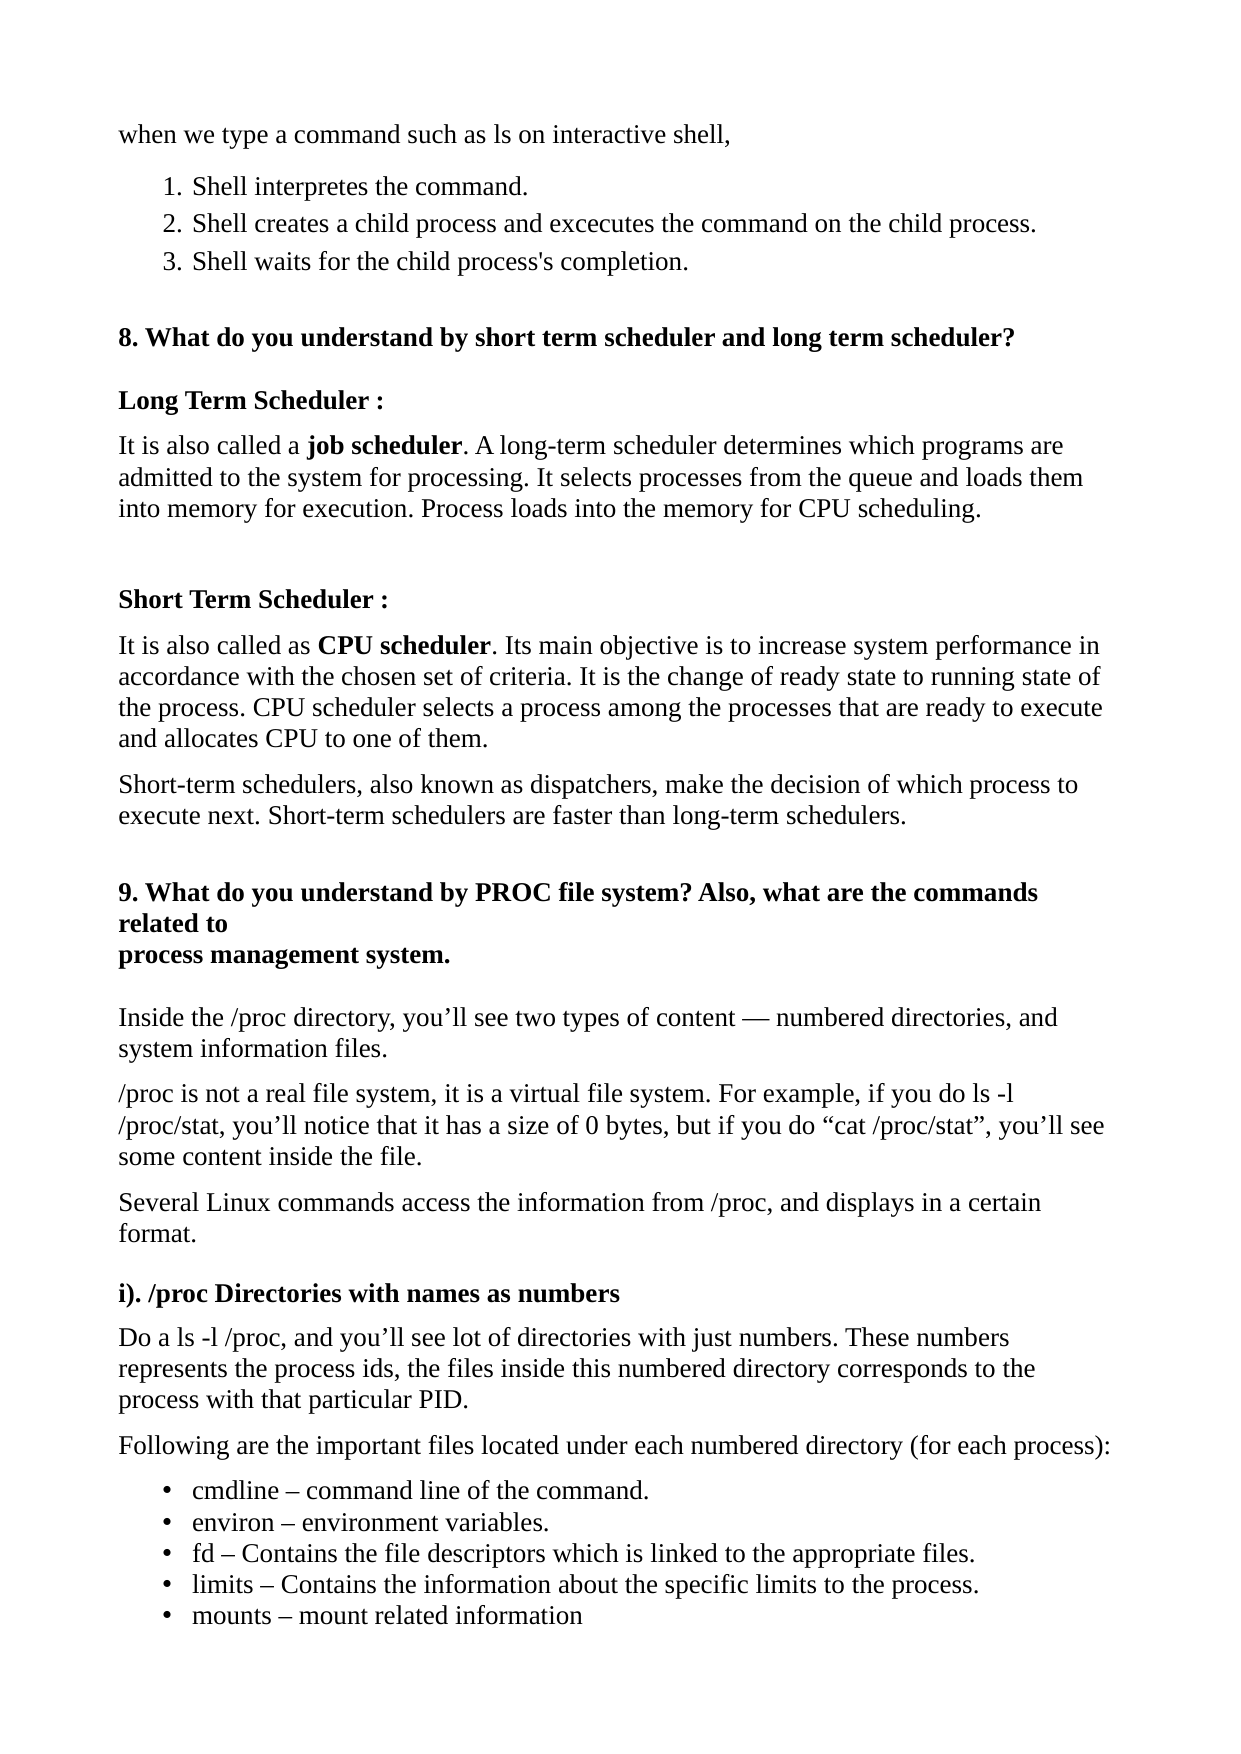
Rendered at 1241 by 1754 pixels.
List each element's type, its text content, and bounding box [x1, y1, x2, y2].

text 8. What do you understand by short term scheduler and long term scheduler? [118, 321, 1122, 353]
list Shell interpretes the command. [162, 170, 1122, 201]
text Long Term Scheduler : [118, 384, 1122, 415]
list Shell creates a child process and excecutes the command on the child process. [162, 207, 1122, 238]
text /proc is not a real file system, it is a virtual file system. For example, if you do ls -l /proc/stat, you’ll notice that it has a size of 0 bytes, but if you do “cat /proc/stat”, you’ll see some content inside the file. [118, 1078, 1122, 1171]
text Short Term Scheduler : [118, 583, 1122, 614]
text Do a ls -l /proc, and you’ll see lot of directories with just numbers. These numbers represents the process ids, the files inside this numbered directory corresponds to the process with that particular PID. [118, 1321, 1122, 1414]
subtitle i). /proc Directories with names as numbers [118, 1277, 1122, 1308]
text Several Linux commands access the information from /proc, and displays in a certain format. [118, 1186, 1122, 1248]
text Short-term schedulers, also known as dispatchers, make the decision of which process to execute next. Short-term schedulers are faster than long-term schedulers. [118, 768, 1122, 830]
list cmdline – command line of the command. [162, 1474, 1122, 1506]
text process management system. [118, 938, 1122, 969]
list limits – Contains the information about the specific limits to the process. [162, 1568, 1122, 1599]
text It is also called as CPU scheduler. Its main objective is to increase system performance in accordance with the chosen set of criteria. It is the change of ready state to running state of the process. CPU scheduler selects a process among the processes that are ready to execute and allocates CPU to one of them. [118, 629, 1122, 753]
text when we type a command such as ls on interactive shell, [118, 118, 1122, 149]
list fd – Contains the file descriptors which is linked to the appropriate files. [162, 1537, 1122, 1568]
list mounts – mount related information [162, 1599, 1122, 1631]
list Shell waits for the child process's completion. [162, 244, 1122, 276]
text It is also called a job scheduler. A long-term scheduler determines which programs are admitted to the system for processing. It selects processes from the queue and loads them into memory for execution. Process loads into the memory for CPU scheduling. [118, 429, 1122, 523]
text 9. What do you understand by PROC file system? Also, what are the commands related to [118, 876, 1122, 938]
text Following are the important files located under each numbered directory (for each process): [118, 1429, 1122, 1460]
list environ – environment variables. [162, 1506, 1122, 1537]
text Inside the /proc directory, you’ll see two types of content — numbered directories, and system information files. [118, 1001, 1122, 1063]
